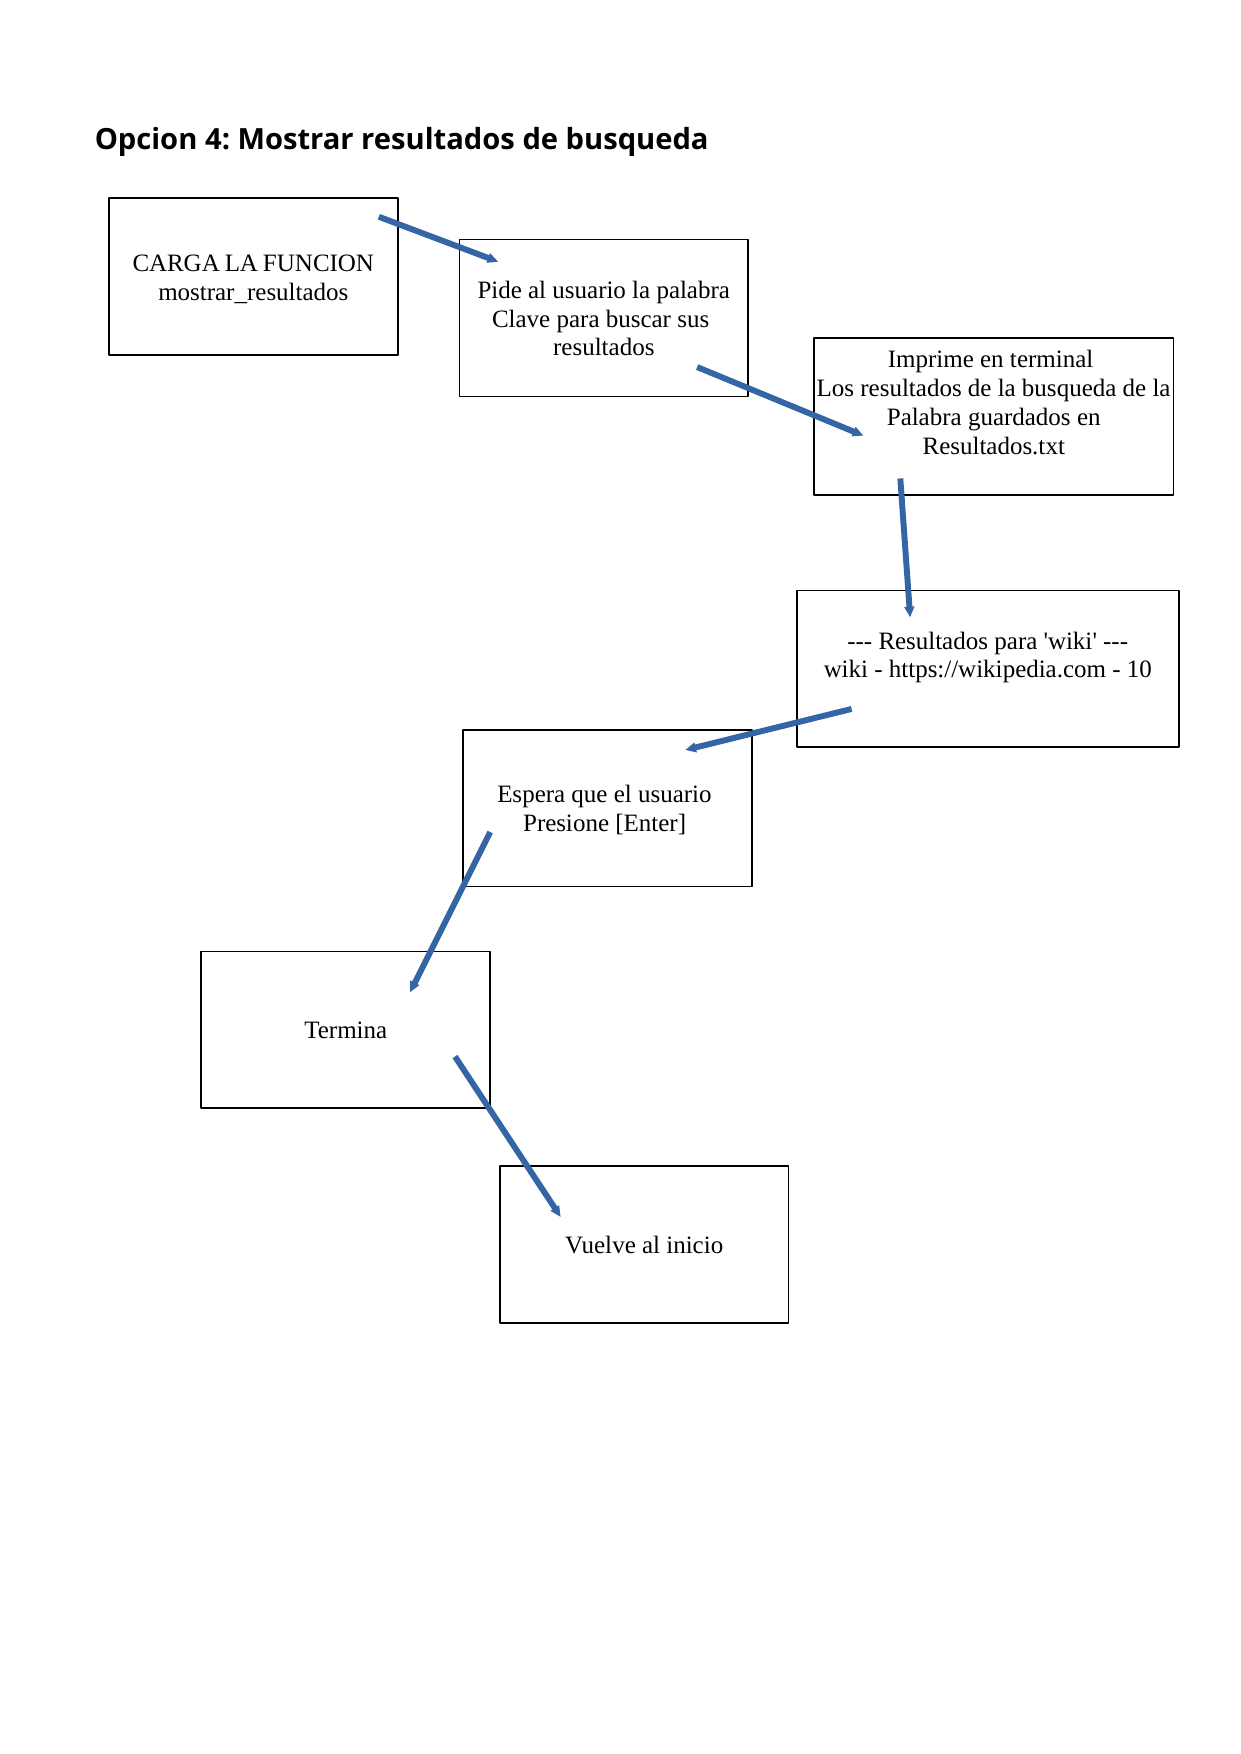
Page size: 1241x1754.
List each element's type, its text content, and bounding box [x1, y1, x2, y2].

text Opcion 4: Mostrar resultados de busqueda [94, 118, 1122, 158]
